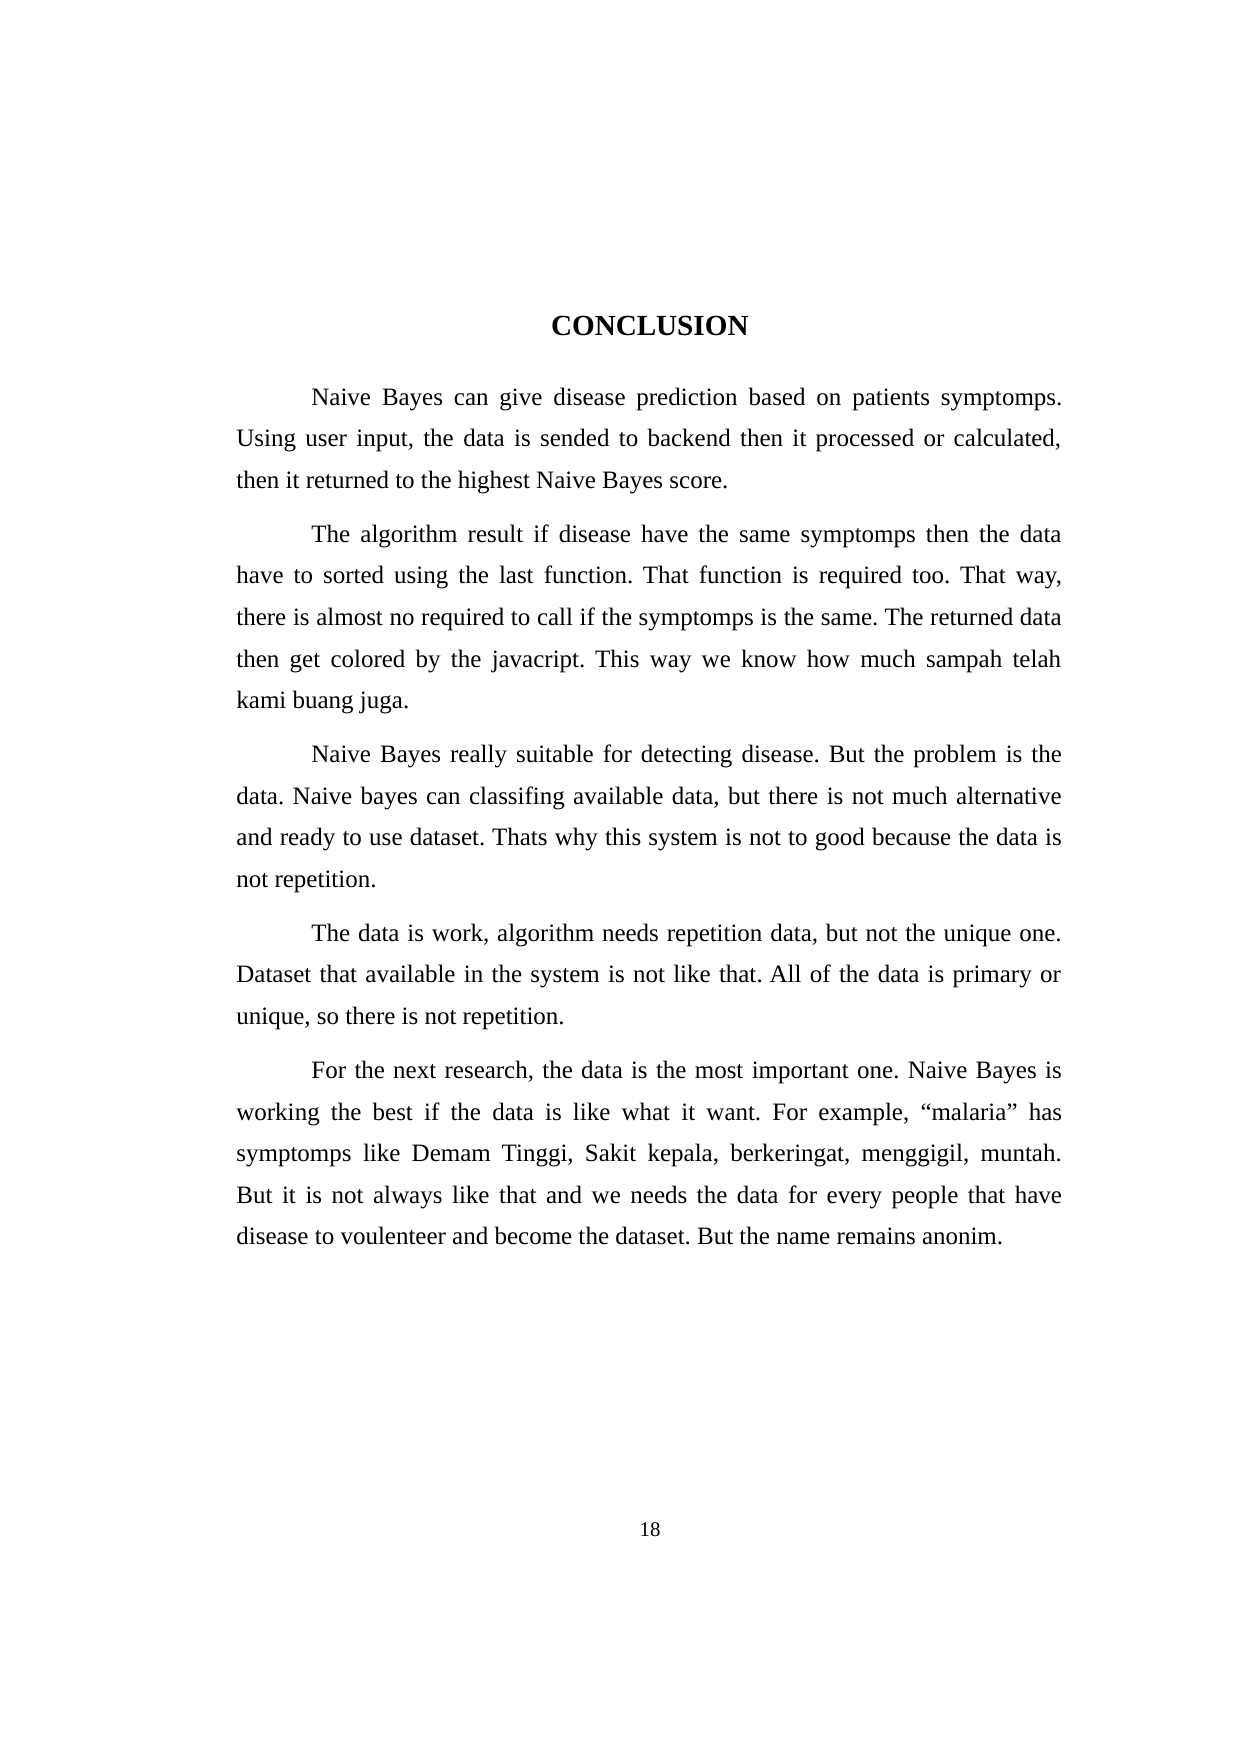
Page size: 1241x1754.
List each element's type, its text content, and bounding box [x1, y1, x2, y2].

text The algorithm result if disease have the same symptomps then the data have to sorted using the last function. That function is required too. That way, there is almost no required to call if the symptomps is the same. The returned data then get colored by the javacript. This way we know how much sampah telah kami buang juga. [236, 520, 1063, 714]
text Naive Bayes really suitable for detecting disease. But the problem is the data. Naive bayes can classifing available data, but there is not much alternative and ready to use dataset. Thats why this system is not to good because the data is not repetition. [236, 740, 1063, 893]
text For the next research, the data is the most important one. Naive Bayes is working the best if the data is like what it want. For example, “malaria” has symptomps like Demam Tinggi, Sakit kepala, berkeringat, menggigil, muntah. But it is not always like that and we needs the data for every people that have disease to voulenteer and become the dataset. But the name remains anonim. [236, 1056, 1063, 1250]
text The data is work, algorithm needs repetition data, but not the unique one. Dataset that available in the system is not like that. All of the data is primary or unique, so there is not repetition. [236, 919, 1063, 1030]
text Conclusion [236, 261, 1063, 342]
text Naive Bayes can give disease prediction based on patients symptomps. Using user input, the data is sended to backend then it processed or calculated, then it returned to the highest Naive Bayes score. [236, 383, 1063, 494]
